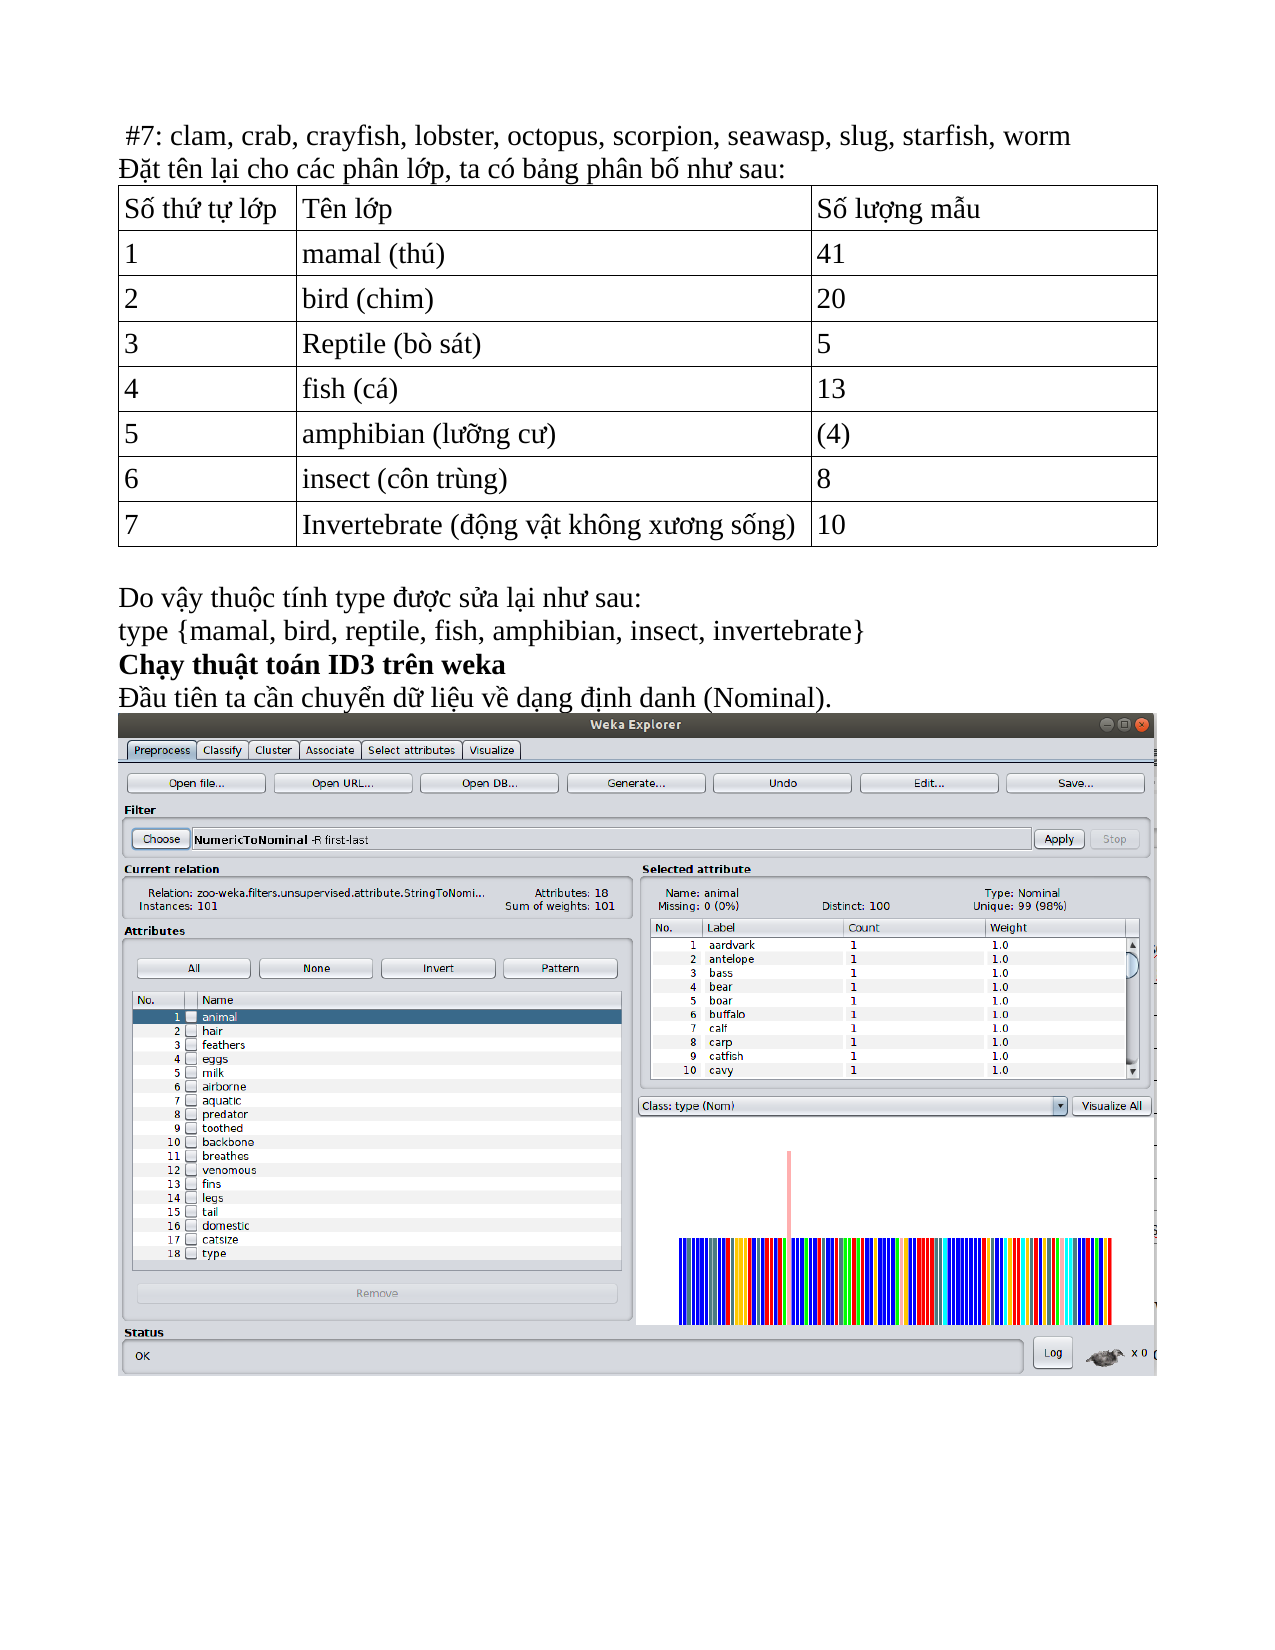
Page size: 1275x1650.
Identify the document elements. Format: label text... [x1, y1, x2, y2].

picture [118, 713, 1157, 1376]
table_cell amphibian (lưỡng cư) [297, 412, 811, 456]
text type {mamal, bird, reptile, fish, amphibian, insect, invertebrate} [118, 613, 1157, 647]
table_cell 8 [812, 457, 1157, 501]
table_cell 1 [119, 231, 296, 275]
table_cell Invertebrate (động vật không xương sống) [297, 502, 811, 546]
text #7: clam, crab, crayfish, lobster, octopus, scorpion, seawasp, slug, starfish, worm [118, 118, 1157, 152]
table_cell bird (chim) [297, 276, 811, 321]
table_cell 13 [812, 367, 1157, 411]
table_cell 2 [119, 276, 296, 321]
table_cell insect (côn trùng) [297, 457, 811, 501]
text Đầu tiên ta cần chuyển dữ liệu về dạng định danh (Nominal). [118, 680, 1157, 713]
table_header Tên lớp [297, 186, 811, 230]
table_cell 41 [812, 231, 1157, 275]
table_header Số lượng mẫu [812, 186, 1157, 230]
table_cell Reptile (bò sát) [297, 322, 811, 366]
table_cell 20 [812, 276, 1157, 321]
table_cell 4 [119, 367, 296, 411]
text Chạy thuật toán ID3 trên weka [118, 647, 1157, 680]
table_cell 5 [119, 412, 296, 456]
table_cell 10 [812, 502, 1157, 546]
table_header Số thứ tự lớp [119, 186, 296, 230]
table_cell (4) [812, 412, 1157, 456]
text Do vậy thuộc tính type được sửa lại như sau: [118, 580, 1157, 613]
table_cell mamal (thú) [297, 231, 811, 275]
table_cell fish (cá) [297, 367, 811, 411]
table_cell 6 [119, 457, 296, 501]
table_cell 3 [119, 322, 296, 366]
table_cell 7 [119, 502, 296, 546]
text Đặt tên lại cho các phân lớp, ta có bảng phân bố như sau: [118, 152, 1157, 185]
table_cell 5 [812, 322, 1157, 366]
